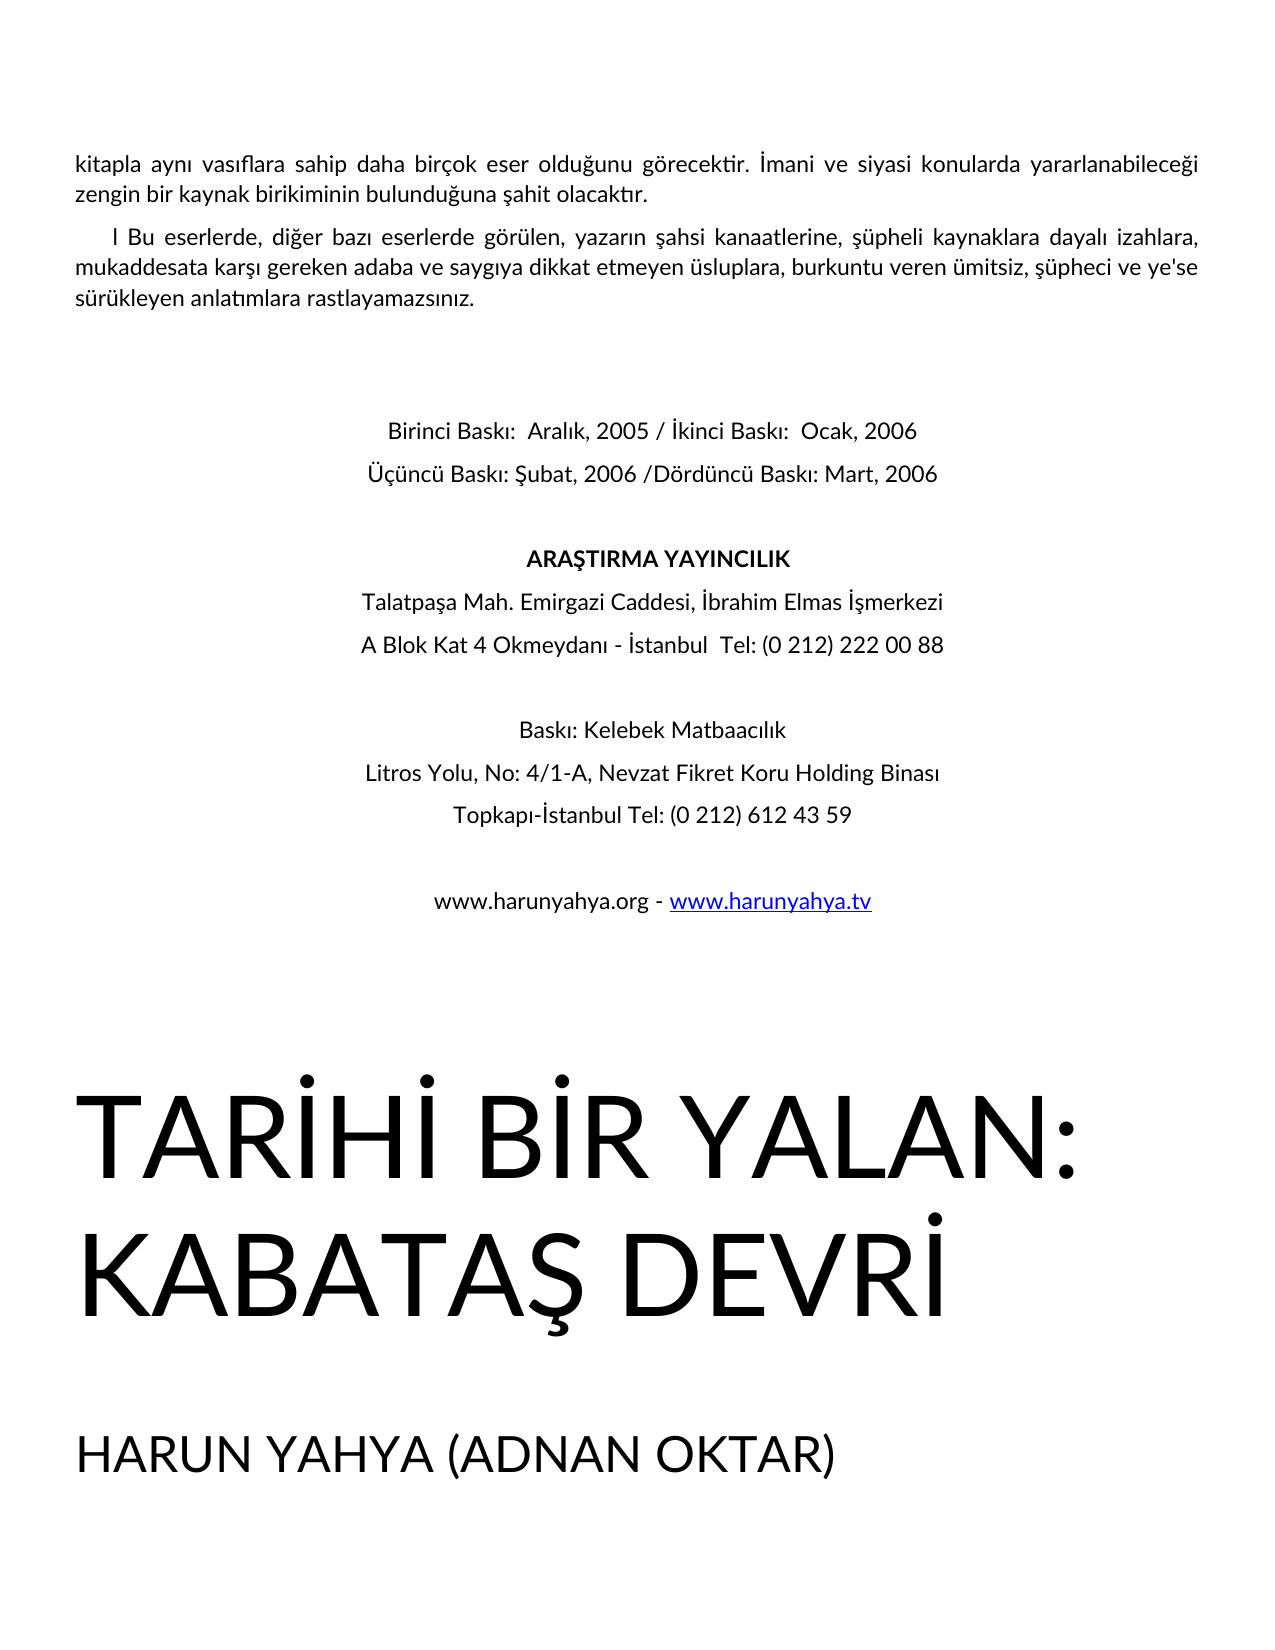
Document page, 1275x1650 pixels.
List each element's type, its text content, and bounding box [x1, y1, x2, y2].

text Baskı: Kelebek Matbaacılık [127, 716, 1177, 743]
text ARAŞTIRMA YAYINCILIK [127, 545, 1177, 572]
text Talatpaşa Mah. Emirgazi Caddesi, İbrahim Elmas İşmerkezi [127, 588, 1177, 615]
text Üçüncü Baskı: Şubat, 2006 /Dördüncü Baskı: Mart, 2006 [127, 459, 1177, 487]
text HARUN YAHYA (ADNAN OKTAR) [75, 1423, 1200, 1483]
text www.harunyahya.org - www.harunyahya.tv [127, 887, 1177, 914]
text Litros Yolu, No: 4/1-A, Nevzat Fikret Koru Holding Binası [127, 758, 1177, 786]
text Birinci Baskı: Aralık, 2005 / İkinci Baskı: Ocak, 2006 [127, 417, 1177, 444]
text A Blok Kat 4 Okmeydanı - İstanbul Tel: (0 212) 222 00 88 [127, 630, 1177, 658]
text Topkapı-İstanbul Tel: (0 212) 612 43 59 [127, 801, 1177, 829]
text kitapla aynı vasıflara sahip daha birçok eser olduğunu görecektir. İmani ve siyasi konularda yararlanabileceği zengin bir kaynak birikiminin bulunduğuna şahit olacaktır. [75, 150, 1200, 208]
text l Bu eserlerde, diğer bazı eserlerde görülen, yazarın şahsi kanaatlerine, şüpheli kaynaklara dayalı izahlara, mukaddesata karşı gereken adaba ve saygıya dikkat etmeyen üsluplara, burkuntu veren ümitsiz, şüpheci ve ye'se sürükleyen anlatımlara rastlayamazsınız. [75, 223, 1200, 311]
title TARİHİ BİR YALAN: KABATAŞ DEVRİ [75, 1066, 1200, 1341]
